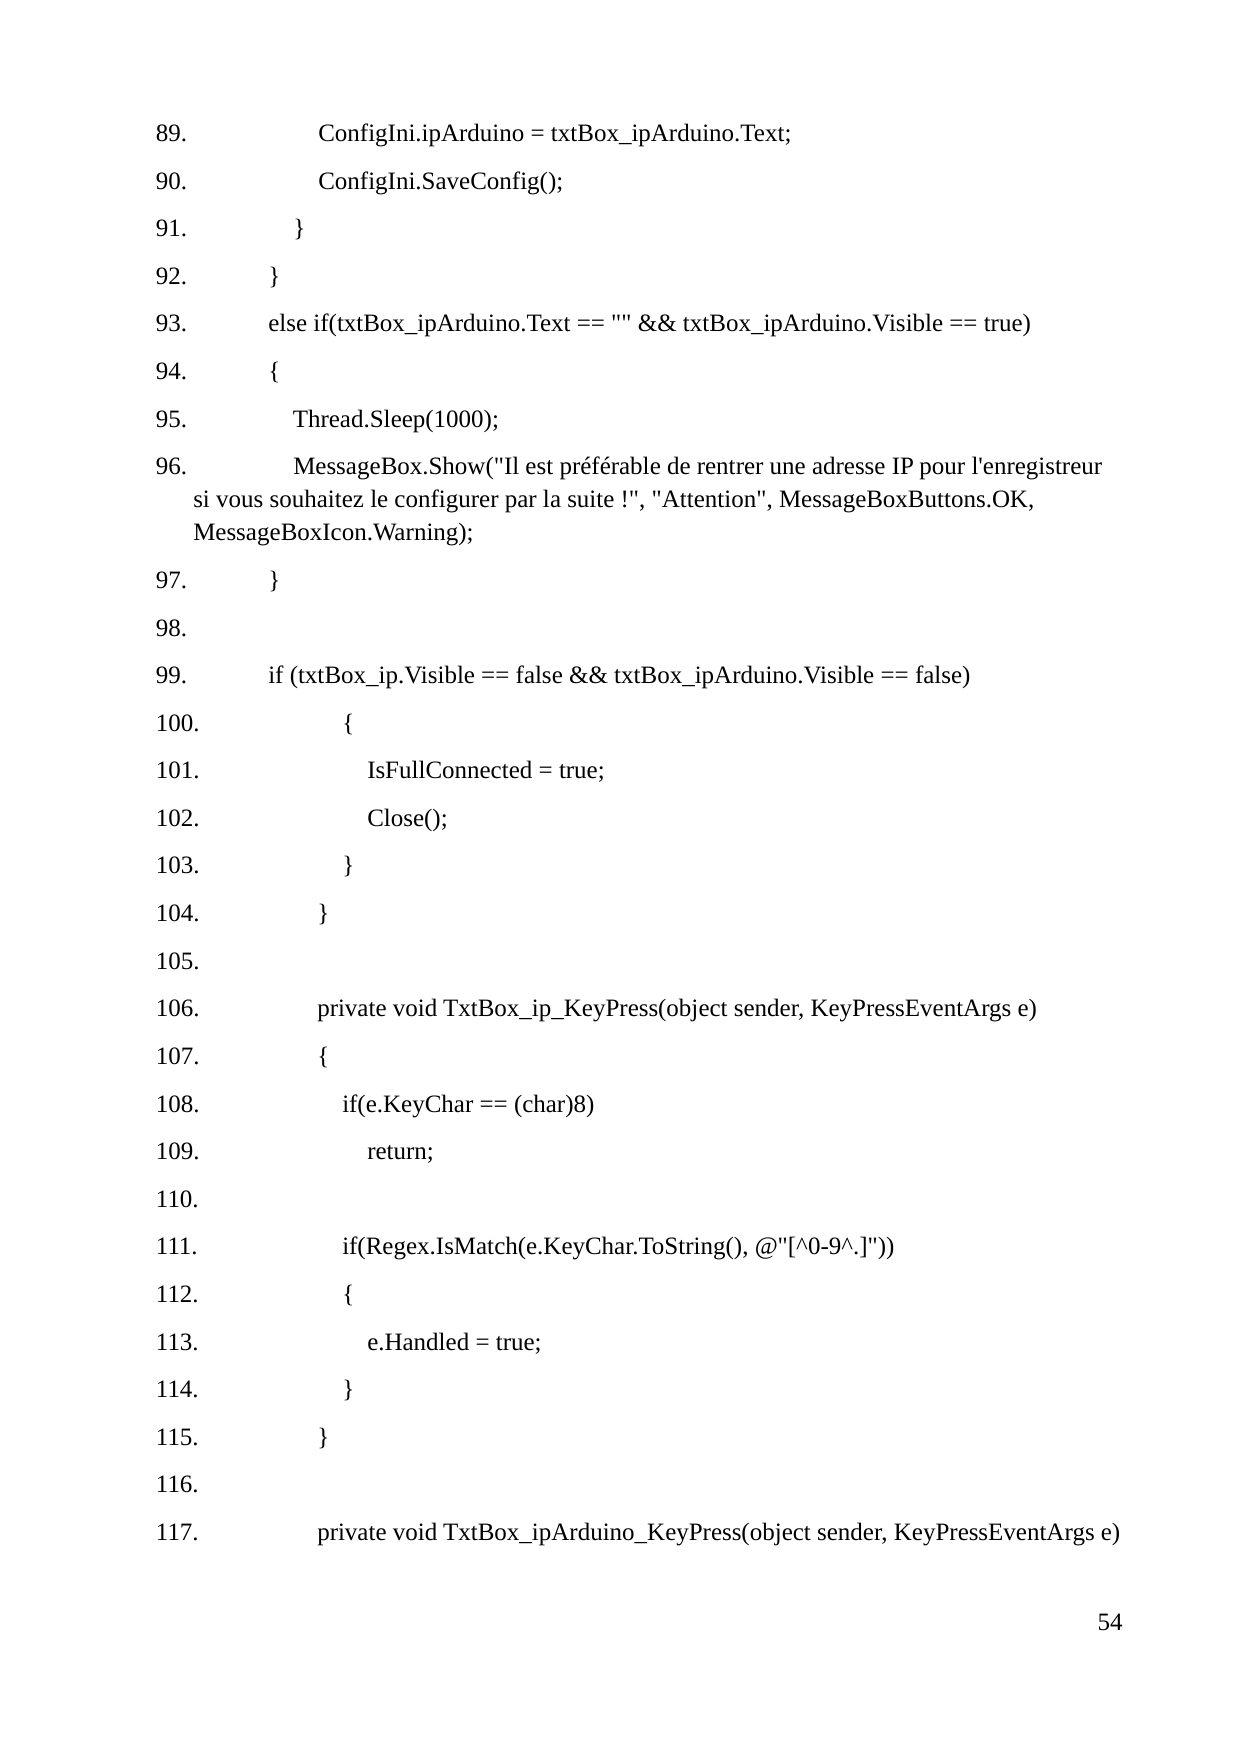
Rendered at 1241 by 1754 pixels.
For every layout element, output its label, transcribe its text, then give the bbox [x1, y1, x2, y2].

list } [156, 898, 1122, 927]
list if(e.KeyChar == (char)8) [156, 1089, 1122, 1117]
list } [156, 1374, 1122, 1403]
list ConfigIni.ipArduino = txtBox_ipArduino.Text; [156, 118, 1122, 147]
list } [156, 261, 1122, 290]
list private void TxtBox_ipArduino_KeyPress(object sender, KeyPressEventArgs e) [156, 1517, 1122, 1546]
list Thread.Sleep(1000); [156, 404, 1122, 432]
list { [156, 708, 1122, 737]
list { [156, 1041, 1122, 1070]
list } [156, 1422, 1122, 1451]
list MessageBox.Show("Il est préférable de rentrer une adresse IP pour l'enregistreur si vous souhaitez le configurer par la suite !", "Attention", MessageBoxButtons.OK, MessageBoxIcon.Warning); [156, 451, 1122, 546]
list } [156, 565, 1122, 594]
list if (txtBox_ip.Visible == false && txtBox_ipArduino.Visible == false) [156, 660, 1122, 689]
list { [156, 356, 1122, 385]
list IsFullConnected = true; [156, 755, 1122, 784]
list if(Regex.IsMatch(e.KeyChar.ToString(), @"[^0-9^.]")) [156, 1231, 1122, 1260]
list else if(txtBox_ipArduino.Text == "" && txtBox_ipArduino.Visible == true) [156, 308, 1122, 337]
list return; [156, 1136, 1122, 1165]
list Close(); [156, 803, 1122, 832]
list } [156, 213, 1122, 242]
list e.Handled = true; [156, 1327, 1122, 1355]
list private void TxtBox_ip_KeyPress(object sender, KeyPressEventArgs e) [156, 993, 1122, 1022]
list ConfigIni.SaveConfig(); [156, 166, 1122, 194]
list } [156, 851, 1122, 879]
list { [156, 1279, 1122, 1308]
